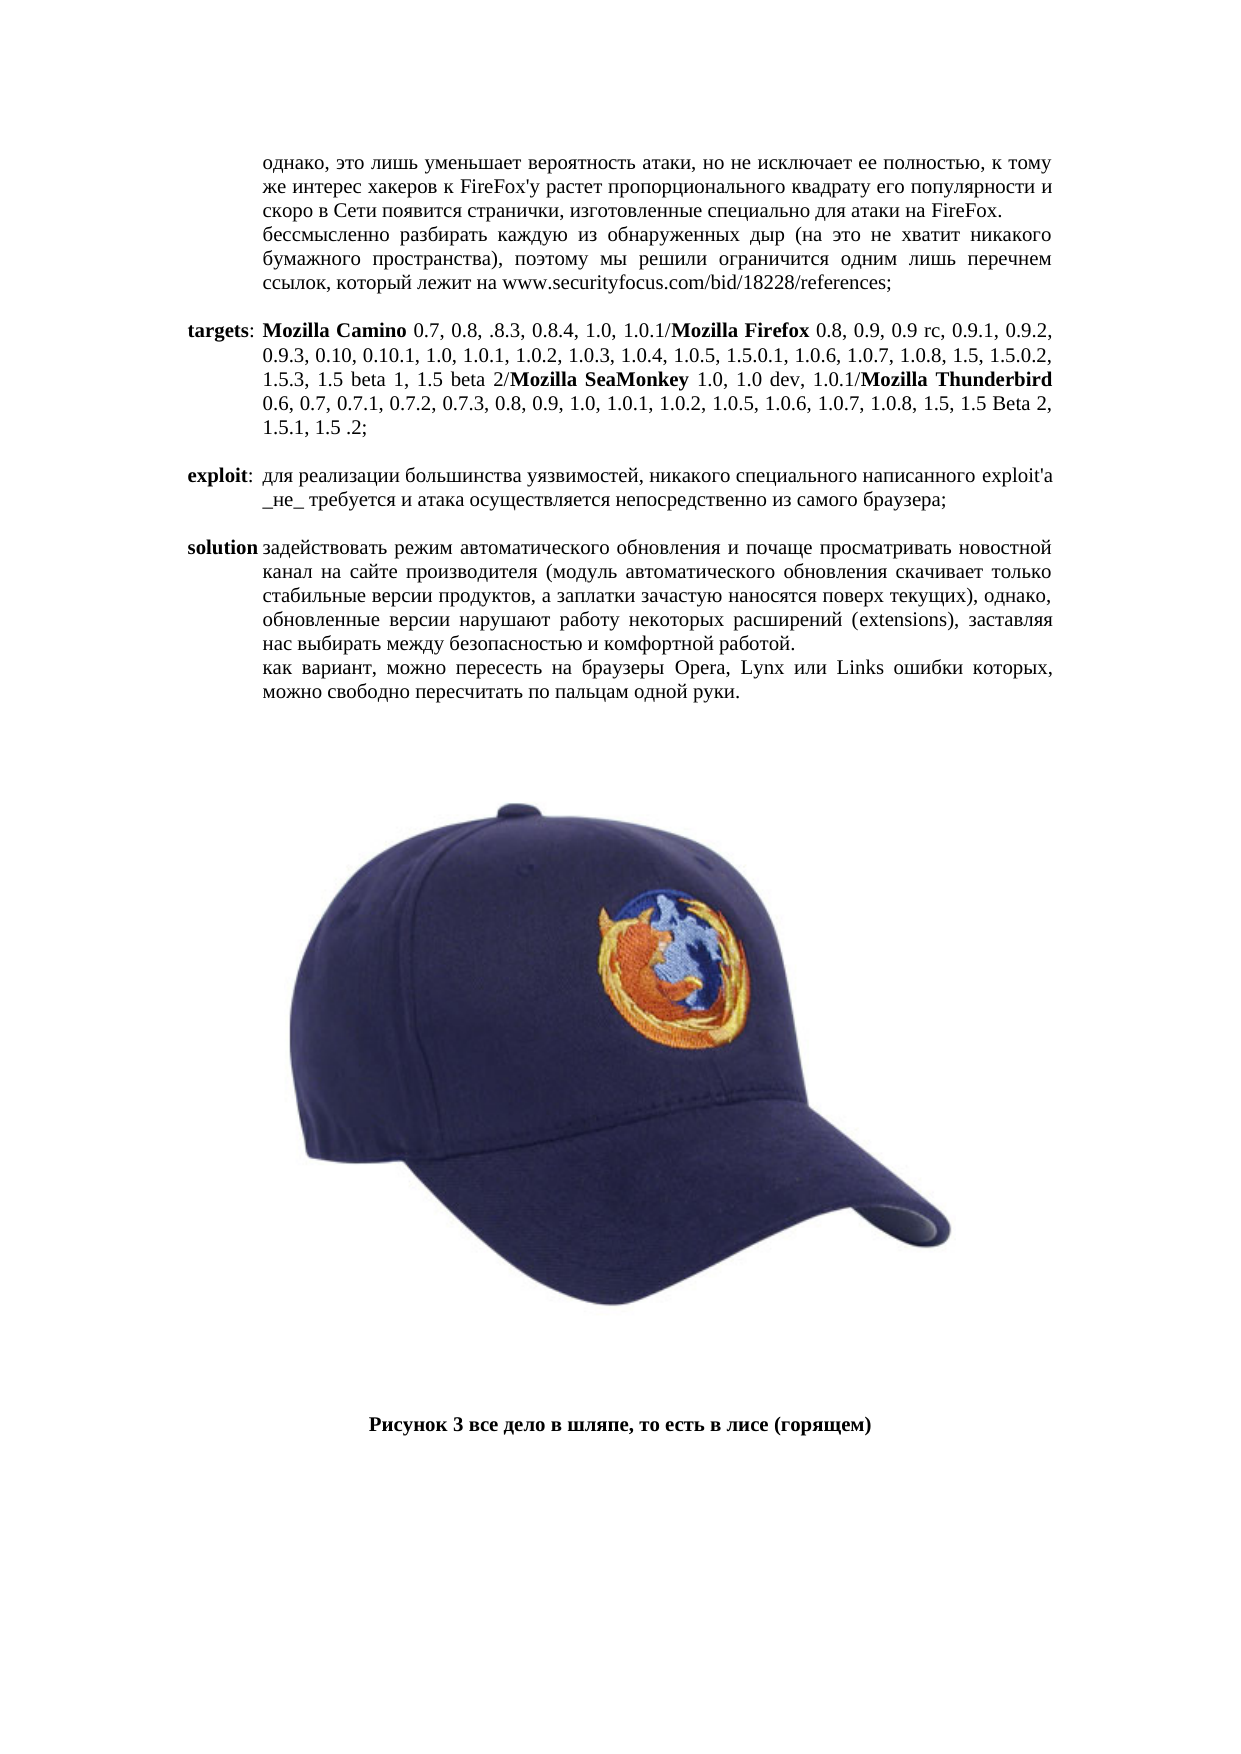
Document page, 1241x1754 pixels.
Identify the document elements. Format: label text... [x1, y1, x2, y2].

text Рисунок 3 все дело в шляпе, то есть в лисе (горящем) [187, 1412, 1053, 1436]
text exploit: для реализации большинства уязвимостей, никакого специального написанного exploit'а _не_ требуется и атака осуществляется непосредственно из самого браузера; [187, 463, 1053, 511]
text как вариант, можно пересесть на браузеры Opera, Lynx или Links ошибки которых, можно свободно пересчитать по пальцам одной руки. [262, 655, 1053, 703]
text однако, это лишь уменьшает вероятность атаки, но не исключает ее полностью, к тому же интерес хакеров к FireFox'у растет пропорционального квадрату его популярности и скоро в Сети появится странички, изготовленные специально для атаки на FireFox. [187, 150, 1053, 222]
picture [284, 727, 956, 1400]
text targets: Mozilla Camino 0.7, 0.8, .8.3, 0.8.4, 1.0, 1.0.1/Mozilla Firefox 0.8, 0.9, 0.9 rc, 0.9.1, 0.9.2, 0.9.3, 0.10, 0.10.1, 1.0, 1.0.1, 1.0.2, 1.0.3, 1.0.4, 1.0.5, 1.5.0.1, 1.0.6, 1.0.7, 1.0.8, 1.5, 1.5.0.2, 1.5.3, 1.5 beta 1, 1.5 beta 2/Mozilla SeaMonkey 1.0, 1.0 dev, 1.0.1/Mozilla Thunderbird 0.6, 0.7, 0.7.1, 0.7.2, 0.7.3, 0.8, 0.9, 1.0, 1.0.1, 1.0.2, 1.0.5, 1.0.6, 1.0.7, 1.0.8, 1.5, 1.5 Beta 2, 1.5.1, 1.5 .2; [187, 318, 1053, 439]
text solution задействовать режим автоматического обновления и почаще просматривать новостной канал на сайте производителя (модуль автоматического обновления скачивает только стабильные версии продуктов, а заплатки зачастую наносятся поверх текущих), однако, обновленные версии нарушают работу некоторых расширений (extensions), заставляя нас выбирать между безопасностью и комфортной работой. [187, 535, 1053, 655]
text бессмысленно разбирать каждую из обнаруженных дыр (на это не хватит никакого бумажного пространства), поэтому мы решили ограничится одним лишь перечнем ссылок, который лежит на www.securityfocus.com/bid/18228/references; [262, 222, 1053, 294]
